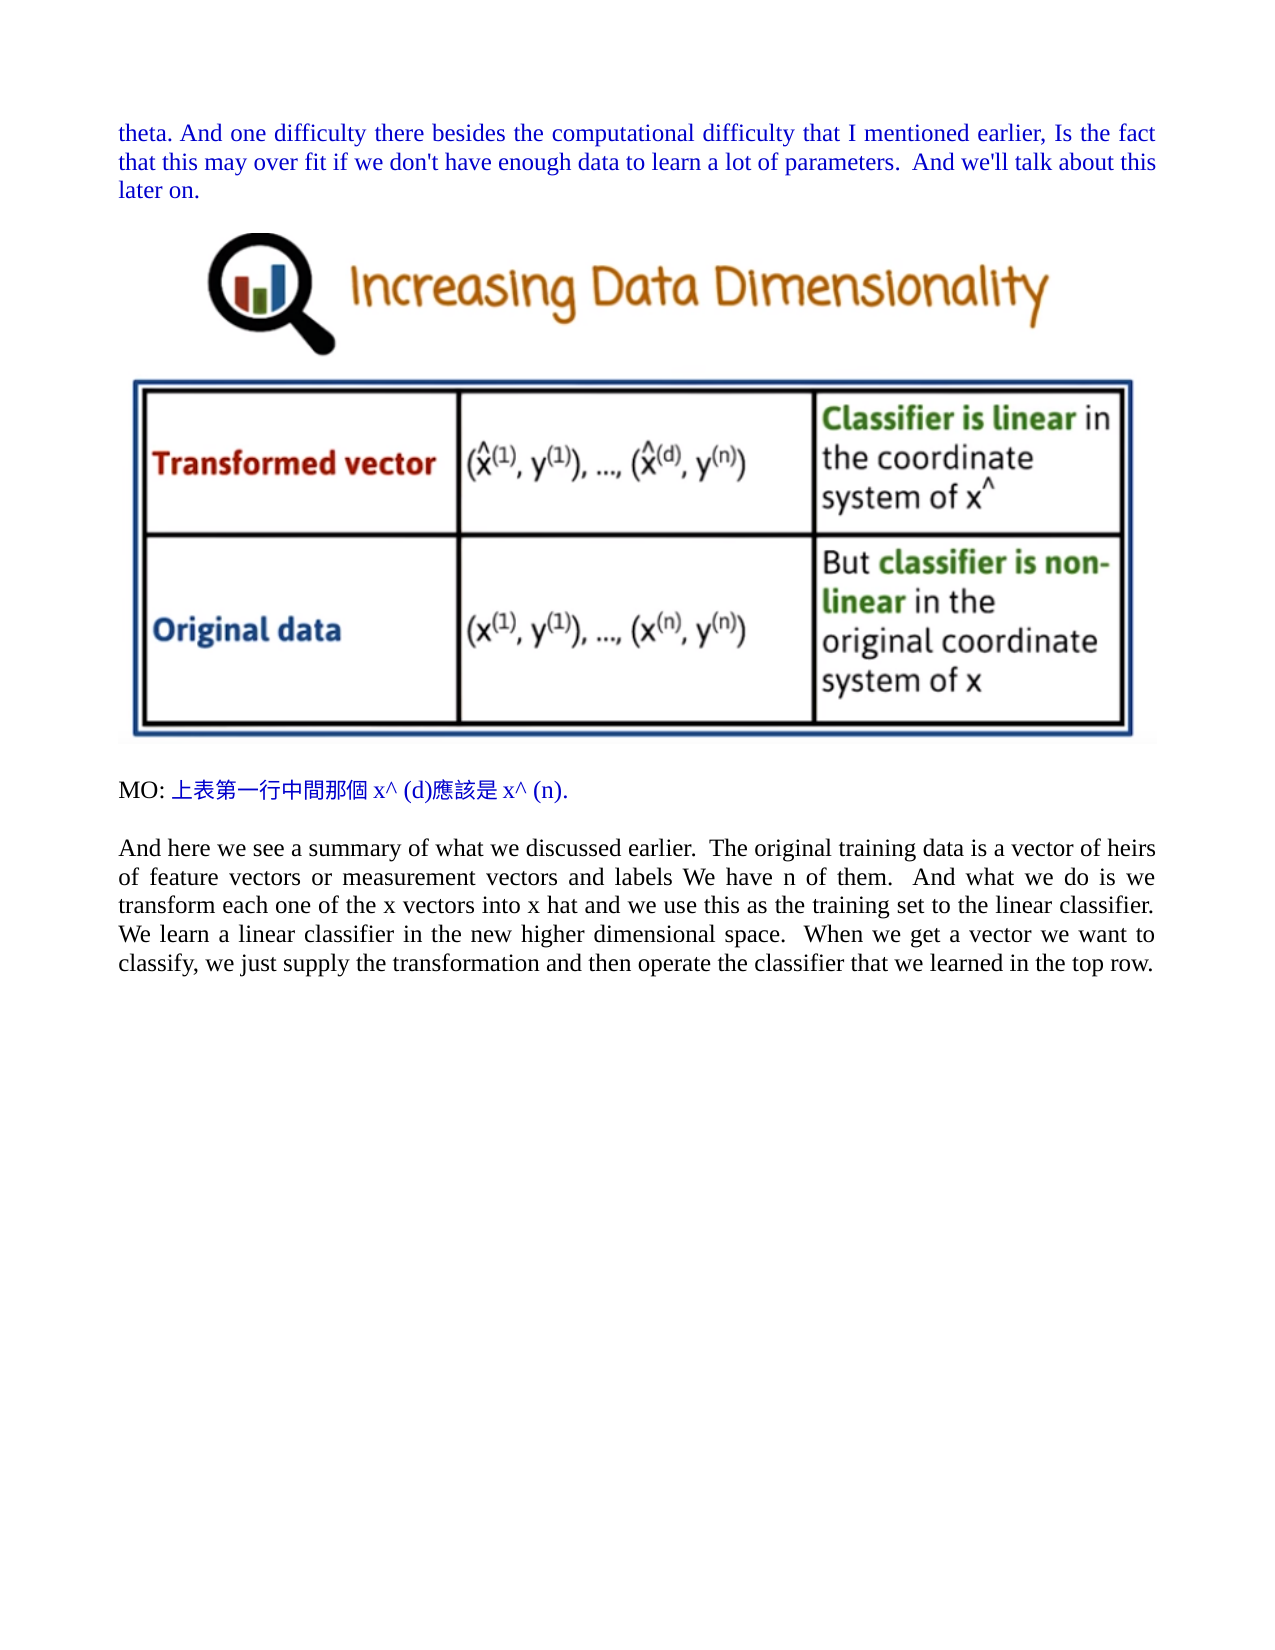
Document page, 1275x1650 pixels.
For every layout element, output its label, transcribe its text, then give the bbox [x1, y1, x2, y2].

text And here we see a summary of what we discussed earlier. The original training data is a vector of heirs of feature vectors or measurement vectors and labels We have n of them. And what we do is we transform each one of the x vectors into x hat and we use this as the training set to the linear classifier. We learn a linear classifier in the new higher dimensional space. When we get a vector we want to classify, we just supply the transformation and then operate the classifier that we learned in the top row. [118, 833, 1157, 977]
text theta. And one difficulty there besides the computational difficulty that I mentioned earlier, Is the fact that this may over fit if we don't have enough data to learn a lot of parameters. And we'll talk about this later on. [118, 118, 1157, 204]
text MO: 上表第一行中間那個x^ (d)應該是x^ (n). [118, 773, 1157, 804]
picture [118, 233, 1157, 744]
